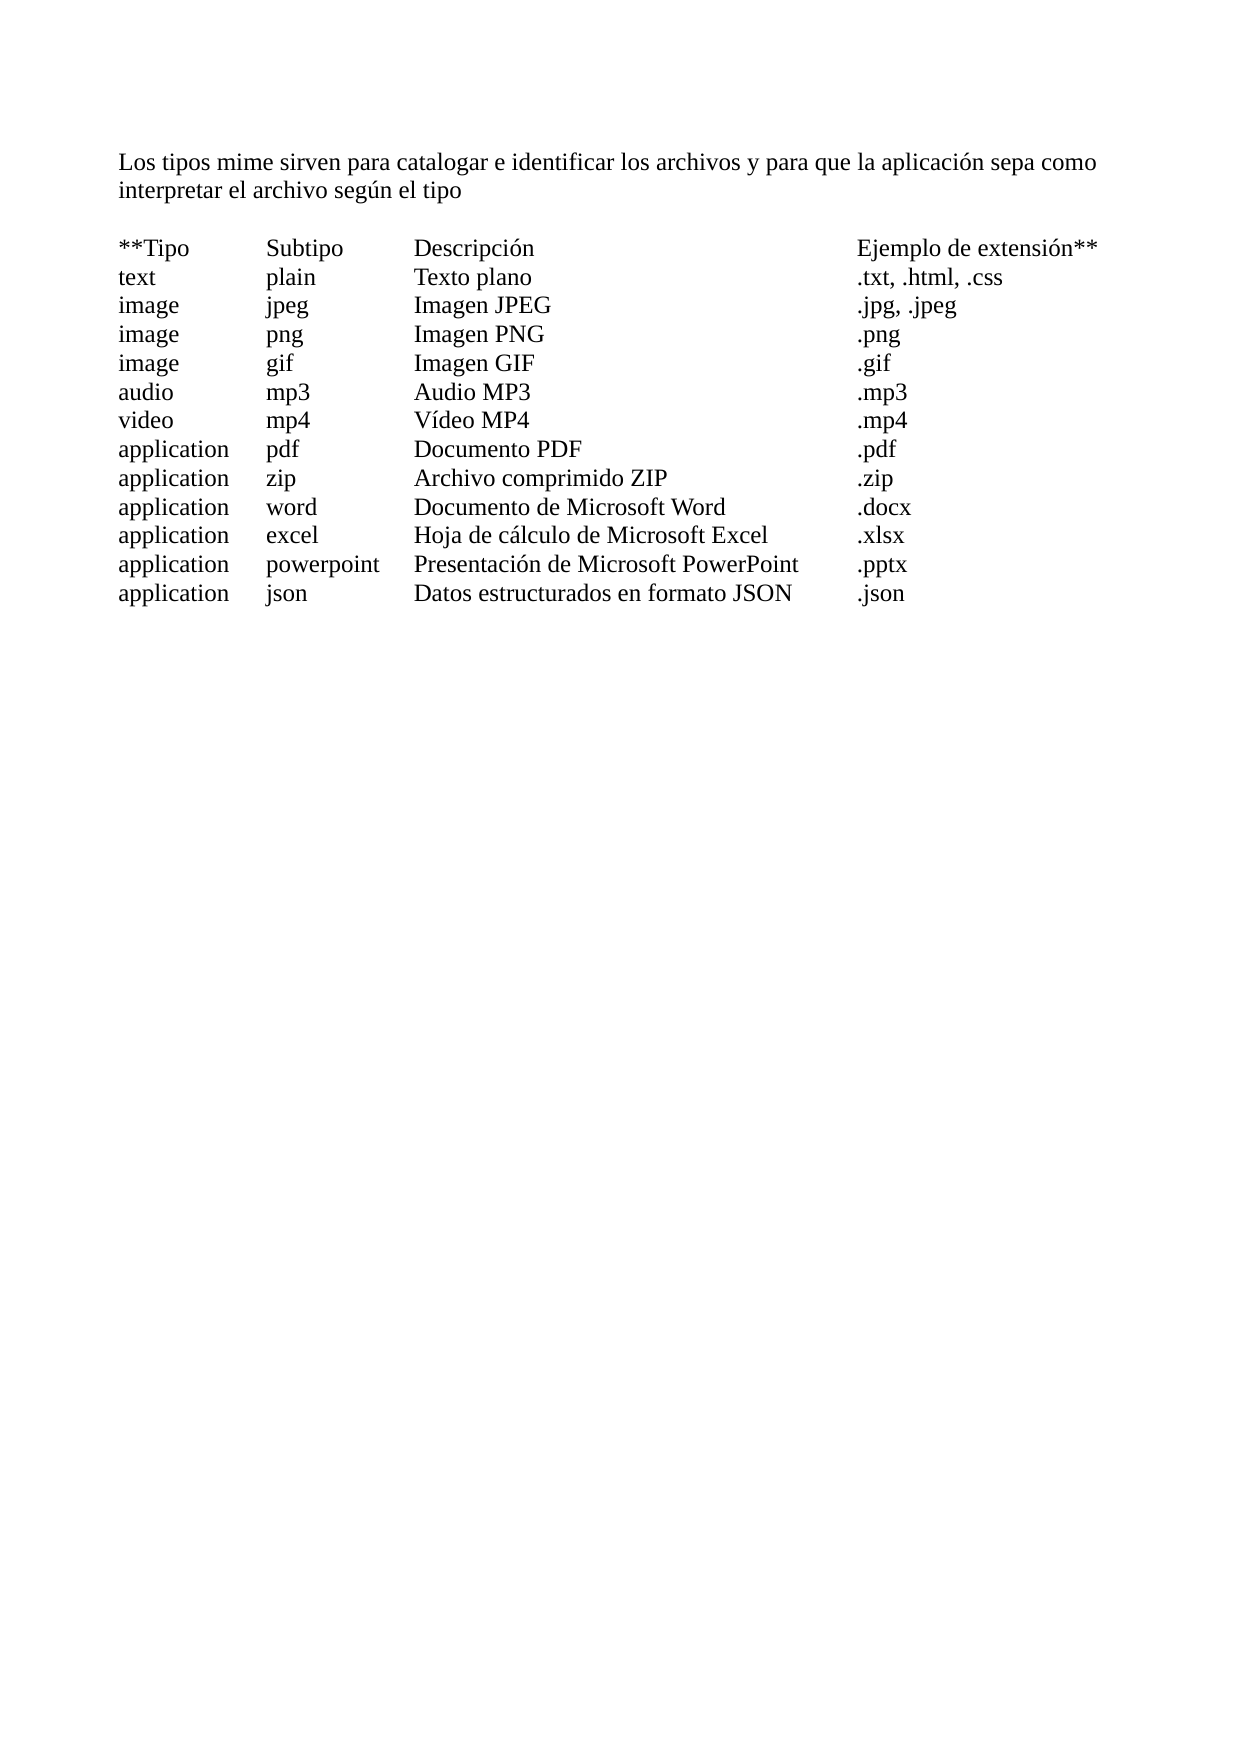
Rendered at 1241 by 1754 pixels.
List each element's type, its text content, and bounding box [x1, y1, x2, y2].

text **Tipo Subtipo Descripción Ejemplo de extensión** [118, 233, 1122, 262]
text text plain Texto plano .txt, .html, .css [118, 262, 1122, 291]
text audio mp3 Audio MP3 .mp3 [118, 377, 1122, 406]
text image gif Imagen GIF .gif [118, 348, 1122, 377]
text application pdf Documento PDF .pdf [118, 434, 1122, 463]
text application excel Hoja de cálculo de Microsoft Excel .xlsx [118, 521, 1122, 549]
text image jpeg Imagen JPEG .jpg, .jpeg [118, 291, 1122, 319]
text Los tipos mime sirven para catalogar e identificar los archivos y para que la aplicación sepa como interpretar el archivo según el tipo [118, 147, 1122, 204]
text application json Datos estructurados en formato JSON .json [118, 578, 1122, 607]
text video mp4 Vídeo MP4 .mp4 [118, 406, 1122, 434]
text image png Imagen PNG .png [118, 319, 1122, 348]
text application word Documento de Microsoft Word .docx [118, 492, 1122, 521]
text application powerpoint Presentación de Microsoft PowerPoint .pptx [118, 549, 1122, 578]
text application zip Archivo comprimido ZIP .zip [118, 463, 1122, 492]
